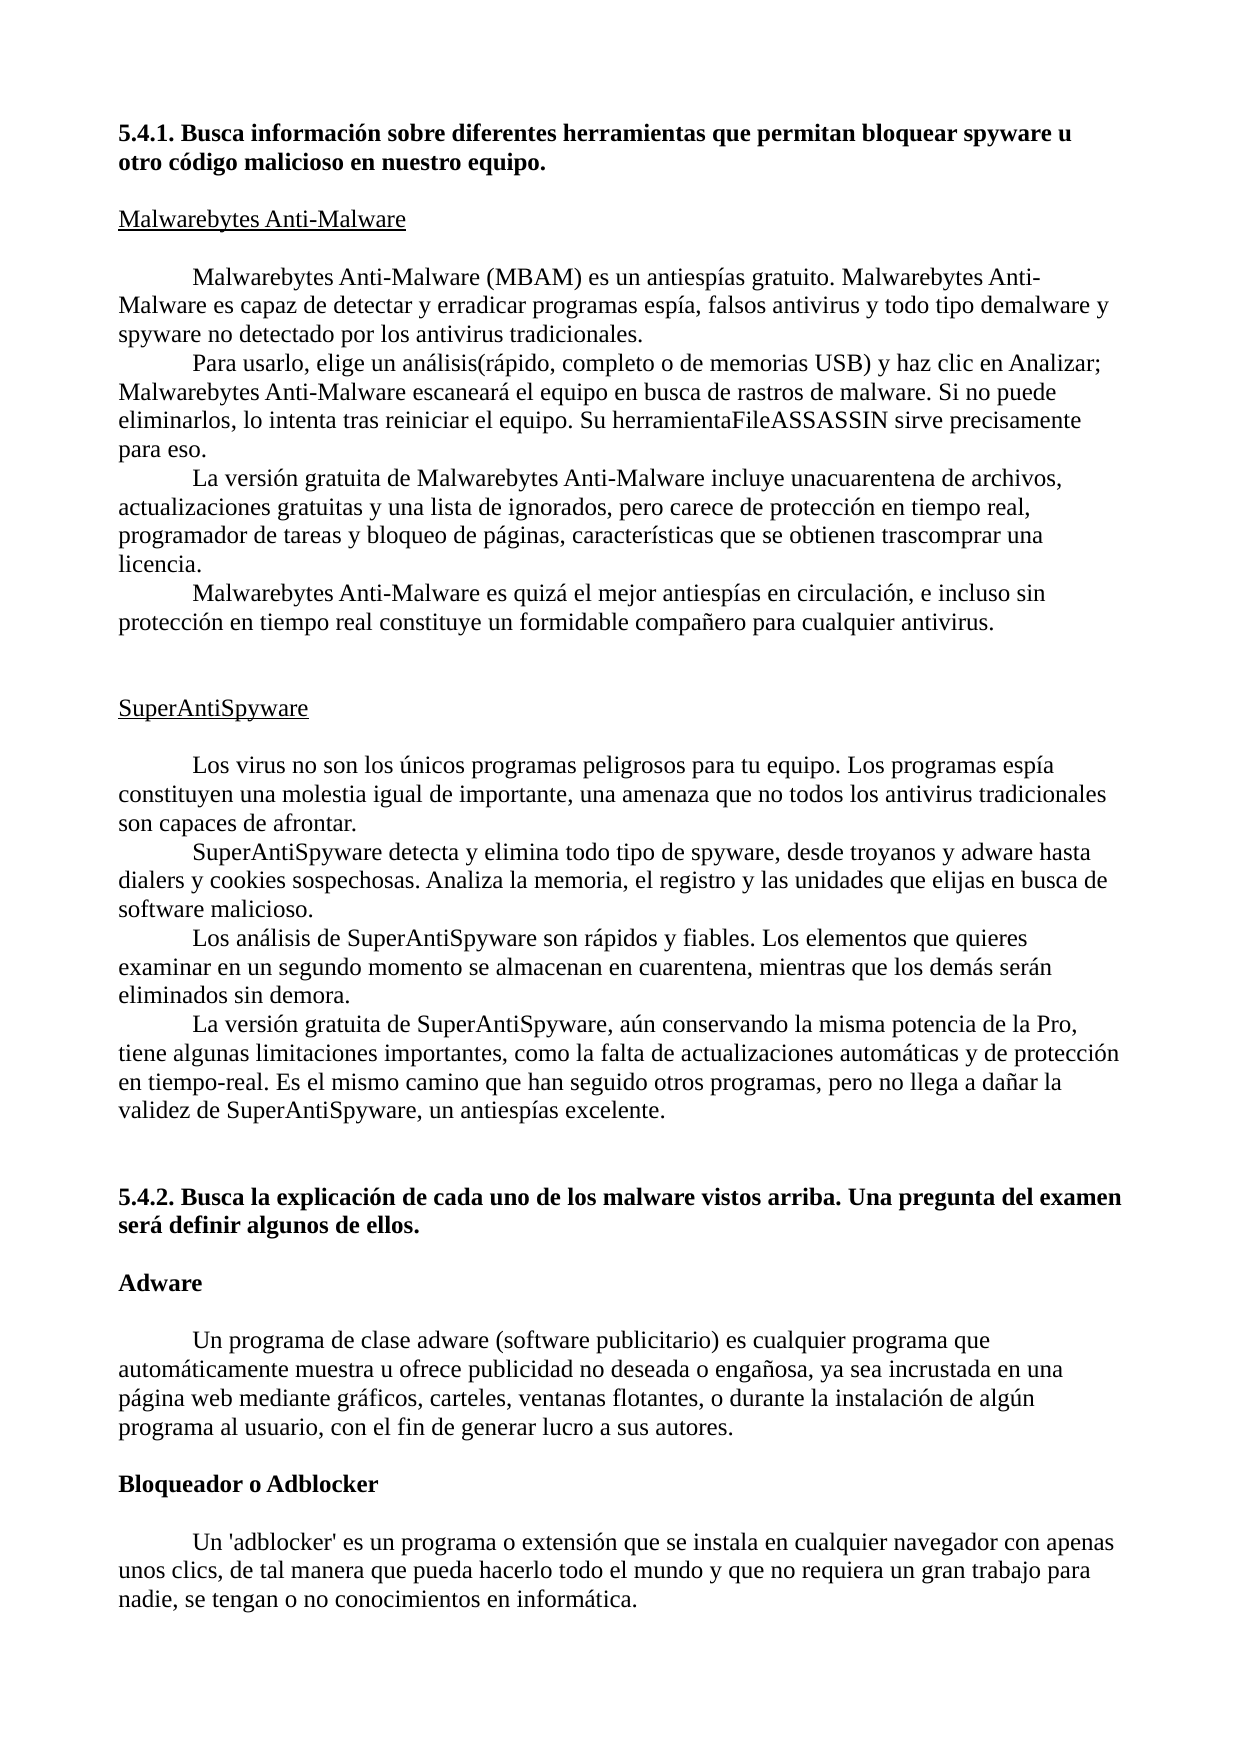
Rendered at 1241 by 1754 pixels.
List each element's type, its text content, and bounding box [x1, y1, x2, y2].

text Un 'adblocker' es un programa o extensión que se instala en cualquier navegador con apenas unos clics, de tal manera que pueda hacerlo todo el mundo y que no requiera un gran trabajo para nadie, se tengan o no conocimientos en informática. [118, 1527, 1122, 1613]
text Adware [118, 1268, 1122, 1297]
text Los virus no son los únicos programas peligrosos para tu equipo. Los programas espía constituyen una molestia igual de importante, una amenaza que no todos los antivirus tradicionales son capaces de afrontar. [118, 751, 1122, 837]
text Malwarebytes Anti-Malware [118, 204, 1122, 233]
text Un programa de clase adware (software publicitario) es cualquier programa que automáticamente muestra u ofrece publicidad no deseada o engañosa, ya sea incrustada en una página web mediante gráficos, carteles, ventanas flotantes, o durante la instalación de algún programa al usuario, con el fin de generar lucro a sus autores. [118, 1326, 1122, 1441]
text Malwarebytes Anti-Malware es quizá el mejor antiespías en circulación, e incluso sin protección en tiempo real constituye un formidable compañero para cualquier antivirus. [118, 578, 1122, 636]
text Malwarebytes Anti-Malware (MBAM) es un antiespías gratuito. Malwarebytes Anti-Malware es capaz de detectar y erradicar programas espía, falsos antivirus y todo tipo demalware y spyware no detectado por los antivirus tradicionales. [118, 262, 1122, 348]
text Para usarlo, elige un análisis(rápido, completo o de memorias USB) y haz clic en Analizar; Malwarebytes Anti-Malware escaneará el equipo en busca de rastros de malware. Si no puede eliminarlos, lo intenta tras reiniciar el equipo. Su herramientaFileASSASSIN sirve precisamente para eso. [118, 348, 1122, 463]
text La versión gratuita de Malwarebytes Anti-Malware incluye unacuarentena de archivos, actualizaciones gratuitas y una lista de ignorados, pero carece de protección en tiempo real, programador de tareas y bloqueo de páginas, características que se obtienen trascomprar una licencia. [118, 463, 1122, 578]
text 5.4.1. Busca información sobre diferentes herramientas que permitan bloquear spyware u otro código malicioso en nuestro equipo. [118, 118, 1122, 176]
text Los análisis de SuperAntiSpyware son rápidos y fiables. Los elementos que quieres examinar en un segundo momento se almacenan en cuarentena, mientras que los demás serán eliminados sin demora. [118, 923, 1122, 1009]
text Bloqueador o Adblocker [118, 1469, 1122, 1498]
text La versión gratuita de SuperAntiSpyware, aún conservando la misma potencia de la Pro, tiene algunas limitaciones importantes, como la falta de actualizaciones automáticas y de protección en tiempo-real. Es el mismo camino que han seguido otros programas, pero no llega a dañar la validez de SuperAntiSpyware, un antiespías excelente. [118, 1009, 1122, 1124]
text 5.4.2. Busca la explicación de cada uno de los malware vistos arriba. Una pregunta del examen será definir algunos de ellos. [118, 1182, 1122, 1239]
text SuperAntiSpyware [118, 693, 1122, 722]
text SuperAntiSpyware detecta y elimina todo tipo de spyware, desde troyanos y adware hasta dialers y cookies sospechosas. Analiza la memoria, el registro y las unidades que elijas en busca de software malicioso. [118, 837, 1122, 923]
